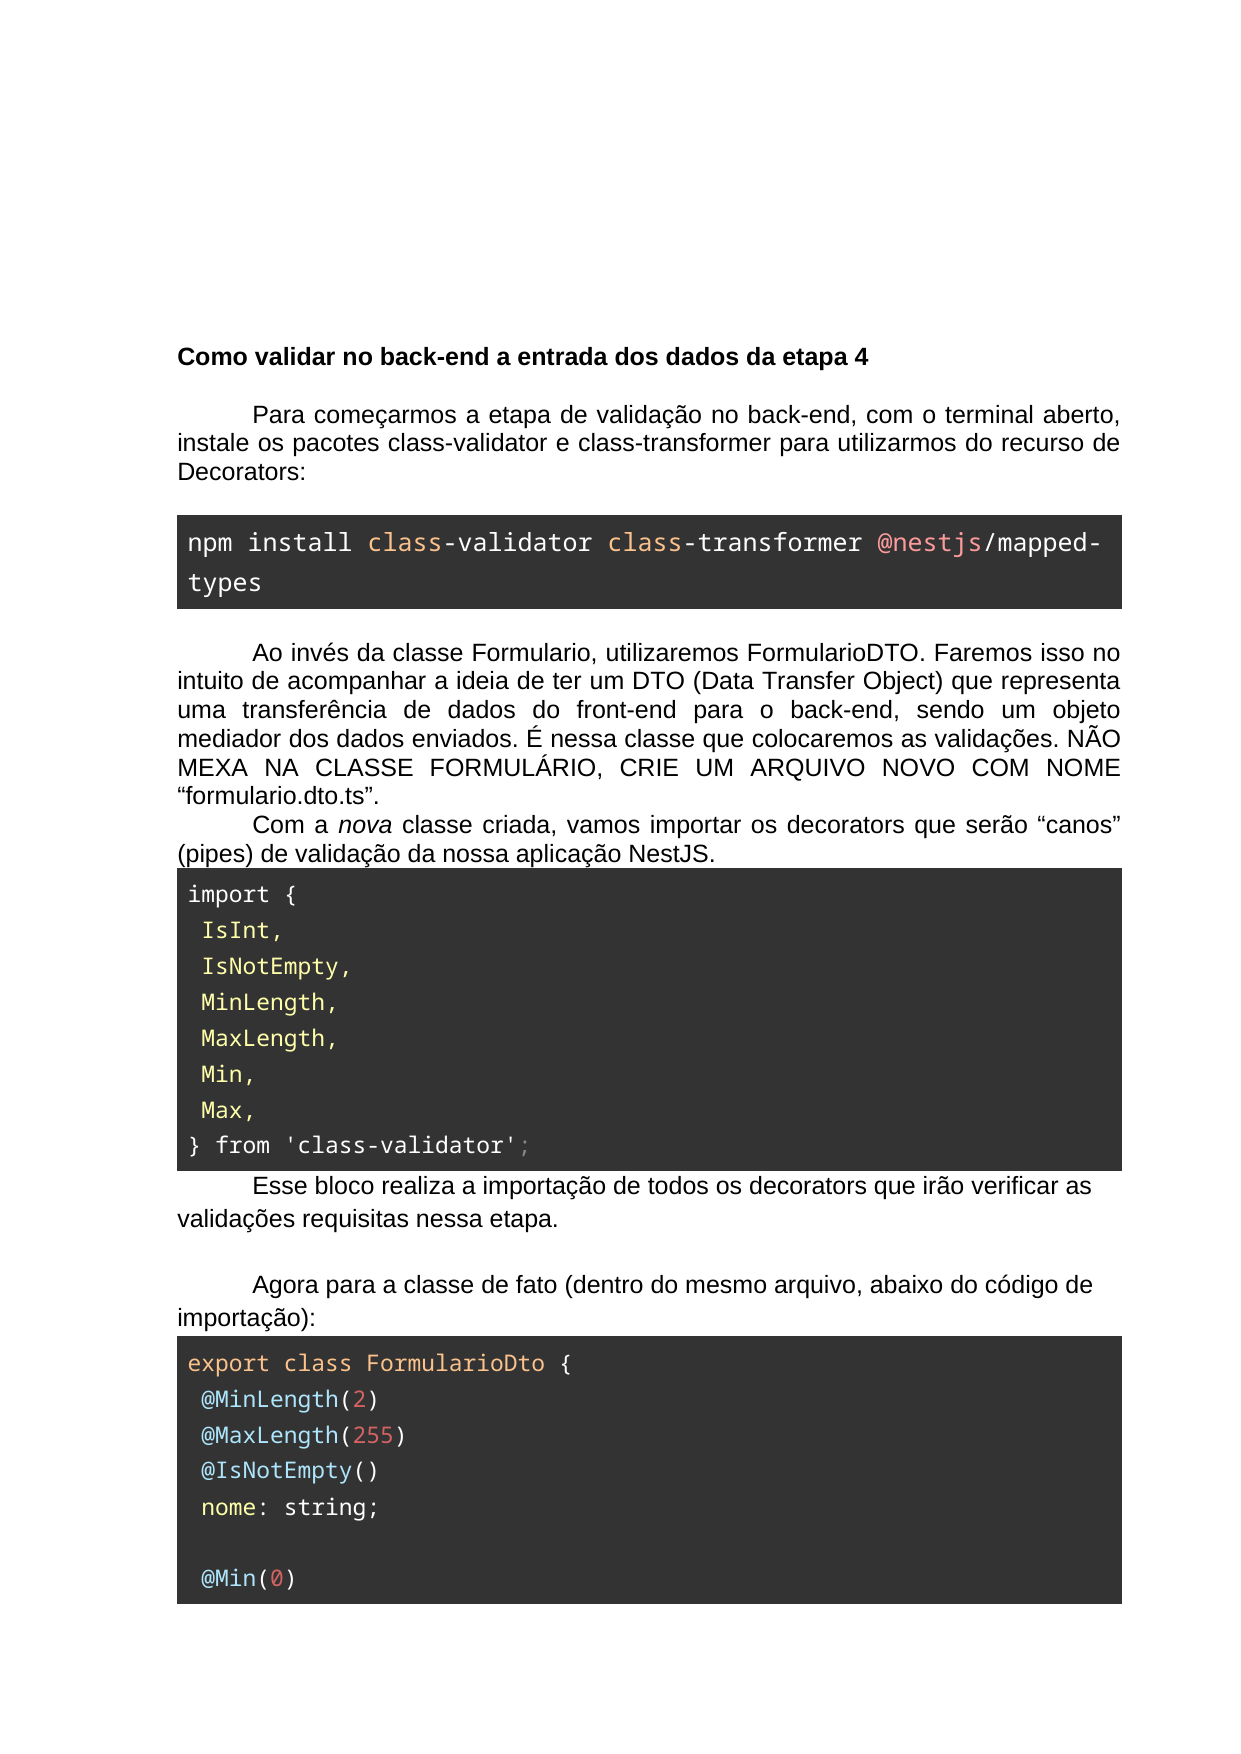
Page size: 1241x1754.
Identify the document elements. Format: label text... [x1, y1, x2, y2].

text Para começarmos a etapa de validação no back-end, com o terminal aberto, instale os pacotes class-validator e class-transformer para utilizarmos do recurso de Decorators: [177, 400, 1122, 486]
table_header npm install class-validator class-transformer @nestjs/mapped-types [177, 515, 1122, 609]
text Como validar no back-end a entrada dos dados da etapa 4 [177, 342, 1122, 371]
text Agora para a classe de fato (dentro do mesmo arquivo, abaixo do código de importação): [177, 1270, 1122, 1332]
table_header export class FormularioDto { @MinLength(2) @MaxLength(255) @IsNotEmpty() nome: string; @Min(0) [177, 1336, 1122, 1604]
text Esse bloco realiza a importação de todos os decorators que irão verificar as validações requisitas nessa etapa. [177, 1171, 1122, 1233]
table_header import { IsInt, IsNotEmpty, MinLength, MaxLength, Min, Max, } from 'class-validator'; [177, 868, 1122, 1171]
text Com a nova classe criada, vamos importar os decorators que serão “canos” (pipes) de validação da nossa aplicação NestJS. [177, 810, 1122, 867]
text Ao invés da classe Formulario, utilizaremos FormularioDTO. Faremos isso no intuito de acompanhar a ideia de ter um DTO (Data Transfer Object) que representa uma transferência de dados do front-end para o back-end, sendo um objeto mediador dos dados enviados. É nessa classe que colocaremos as validações. NÃO MEXA NA CLASSE FORMULÁRIO, CRIE UM ARQUIVO NOVO COM NOME “formulario.dto.ts”. [177, 637, 1122, 810]
